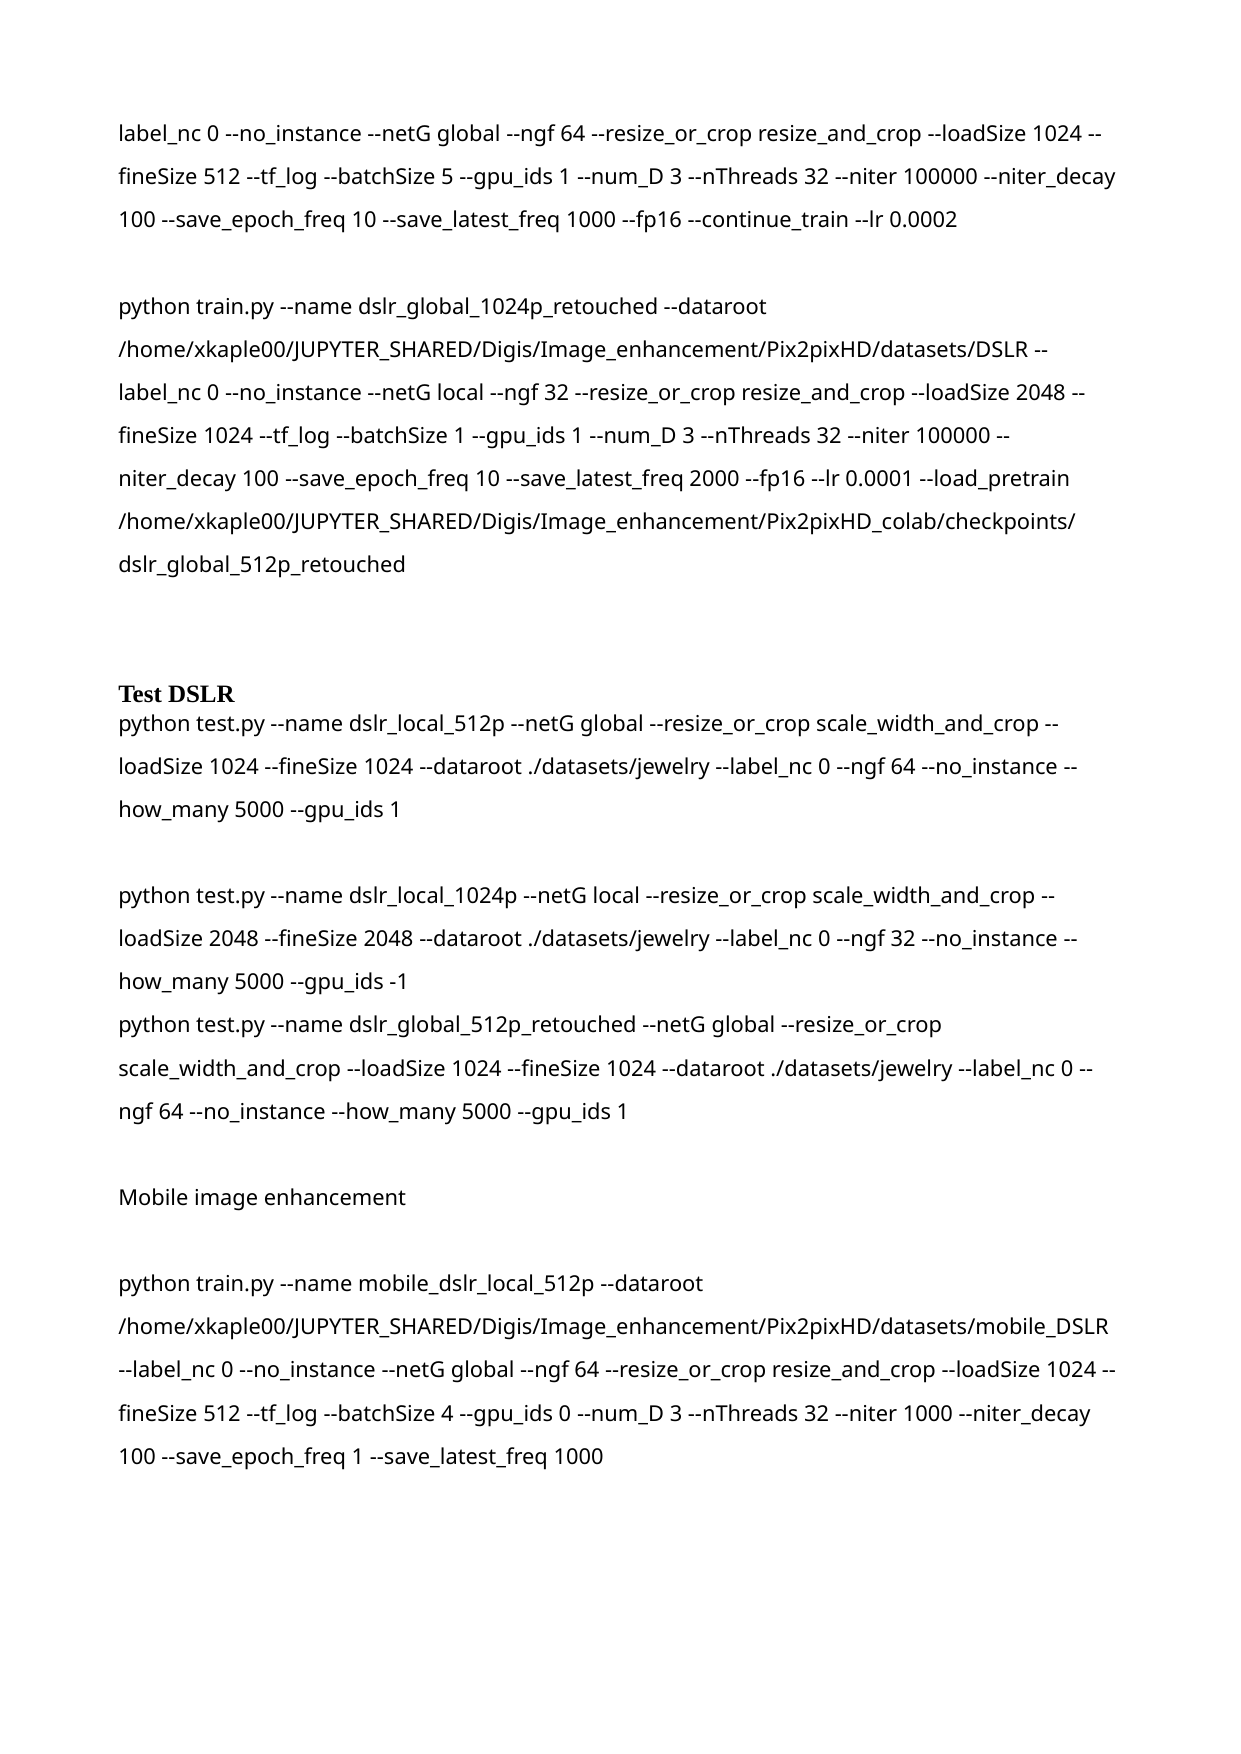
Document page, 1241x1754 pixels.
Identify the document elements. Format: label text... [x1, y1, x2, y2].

text --label_nc 0 --no_instance --netG global --ngf 64 --resize_or_crop resize_and_crop --loadSize 1024 --fineSize 512 --tf_log --batchSize 5 --gpu_ids 1 --num_D 3 --nThreads 32 --niter 100000 --niter_decay 100 --save_epoch_freq 10 --save_latest_freq 1000 --fp16 --continue_train --lr 0.0002 [118, 118, 1122, 234]
text Mobile image enhancement [118, 1182, 1122, 1212]
text python train.py --name mobile_dslr_local_512p --dataroot /home/xkaple00/JUPYTER_SHARED/Digis/Image_enhancement/Pix2pixHD/datasets/mobile_DSLR --label_nc 0 --no_instance --netG global --ngf 64 --resize_or_crop resize_and_crop --loadSize 1024 --fineSize 512 --tf_log --batchSize 4 --gpu_ids 0 --num_D 3 --nThreads 32 --niter 1000 --niter_decay 100 --save_epoch_freq 1 --save_latest_freq 1000 [118, 1268, 1122, 1470]
text python train.py --name dslr_global_1024p_retouched --dataroot /home/xkaple00/JUPYTER_SHARED/Digis/Image_enhancement/Pix2pixHD/datasets/DSLR --label_nc 0 --no_instance --netG local --ngf 32 --resize_or_crop resize_and_crop --loadSize 2048 --fineSize 1024 --tf_log --batchSize 1 --gpu_ids 1 --num_D 3 --nThreads 32 --niter 100000 --niter_decay 100 --save_epoch_freq 10 --save_latest_freq 2000 --fp16 --lr 0.0001 --load_pretrain /home/xkaple00/JUPYTER_SHARED/Digis/Image_enhancement/Pix2pixHD_colab/checkpoints/dslr_global_512p_retouched [118, 291, 1122, 579]
text python test.py --name dslr_local_1024p --netG local --resize_or_crop scale_width_and_crop --loadSize 2048 --fineSize 2048 --dataroot ./datasets/jewelry --label_nc 0 --ngf 32 --no_instance --how_many 5000 --gpu_ids -1 [118, 880, 1122, 996]
text python test.py --name dslr_global_512p_retouched --netG global --resize_or_crop scale_width_and_crop --loadSize 1024 --fineSize 1024 --dataroot ./datasets/jewelry --label_nc 0 --ngf 64 --no_instance --how_many 5000 --gpu_ids 1 [118, 1009, 1122, 1125]
text Test DSLR [118, 679, 1122, 707]
text python test.py --name dslr_local_512p --netG global --resize_or_crop scale_width_and_crop --loadSize 1024 --fineSize 1024 --dataroot ./datasets/jewelry --label_nc 0 --ngf 64 --no_instance --how_many 5000 --gpu_ids 1 [118, 707, 1122, 823]
